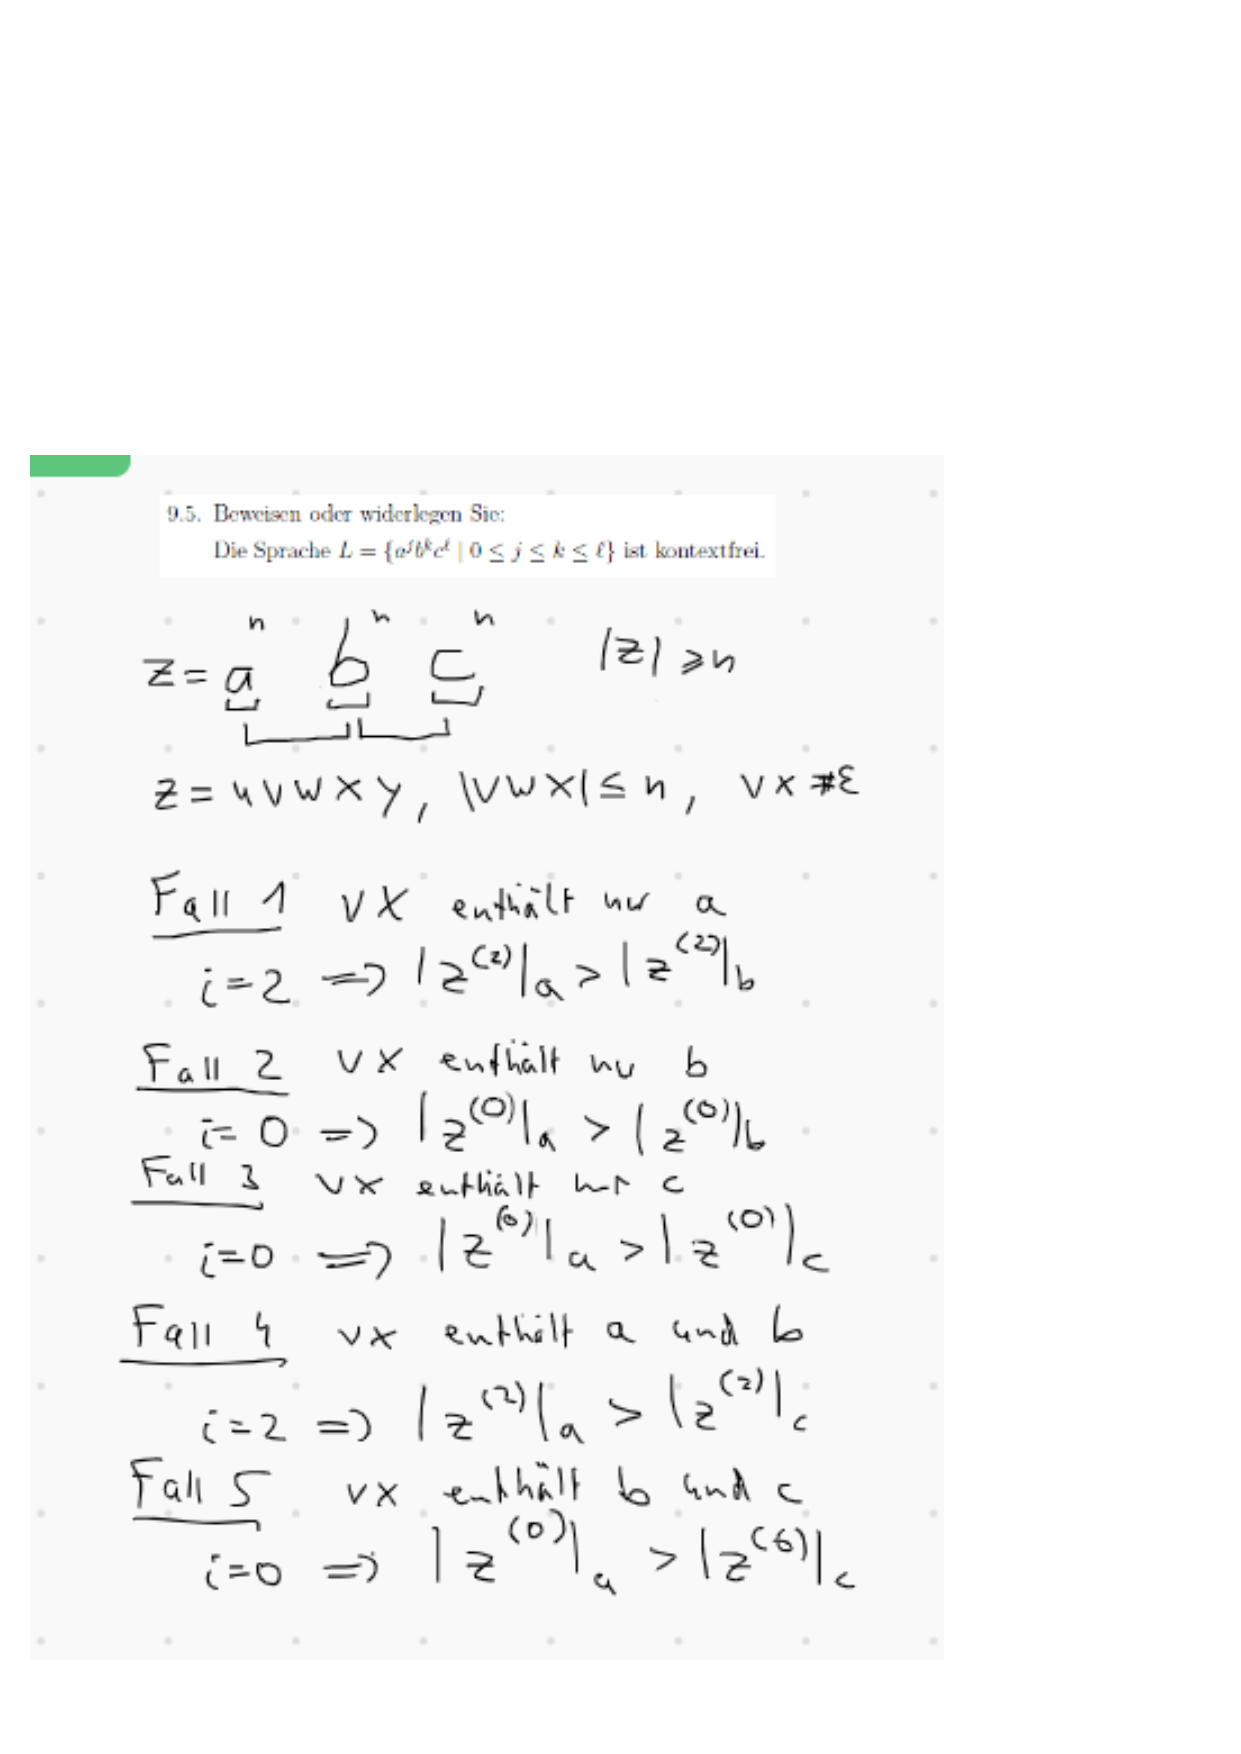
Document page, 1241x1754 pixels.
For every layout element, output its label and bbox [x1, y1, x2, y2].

picture [30, 455, 945, 1660]
